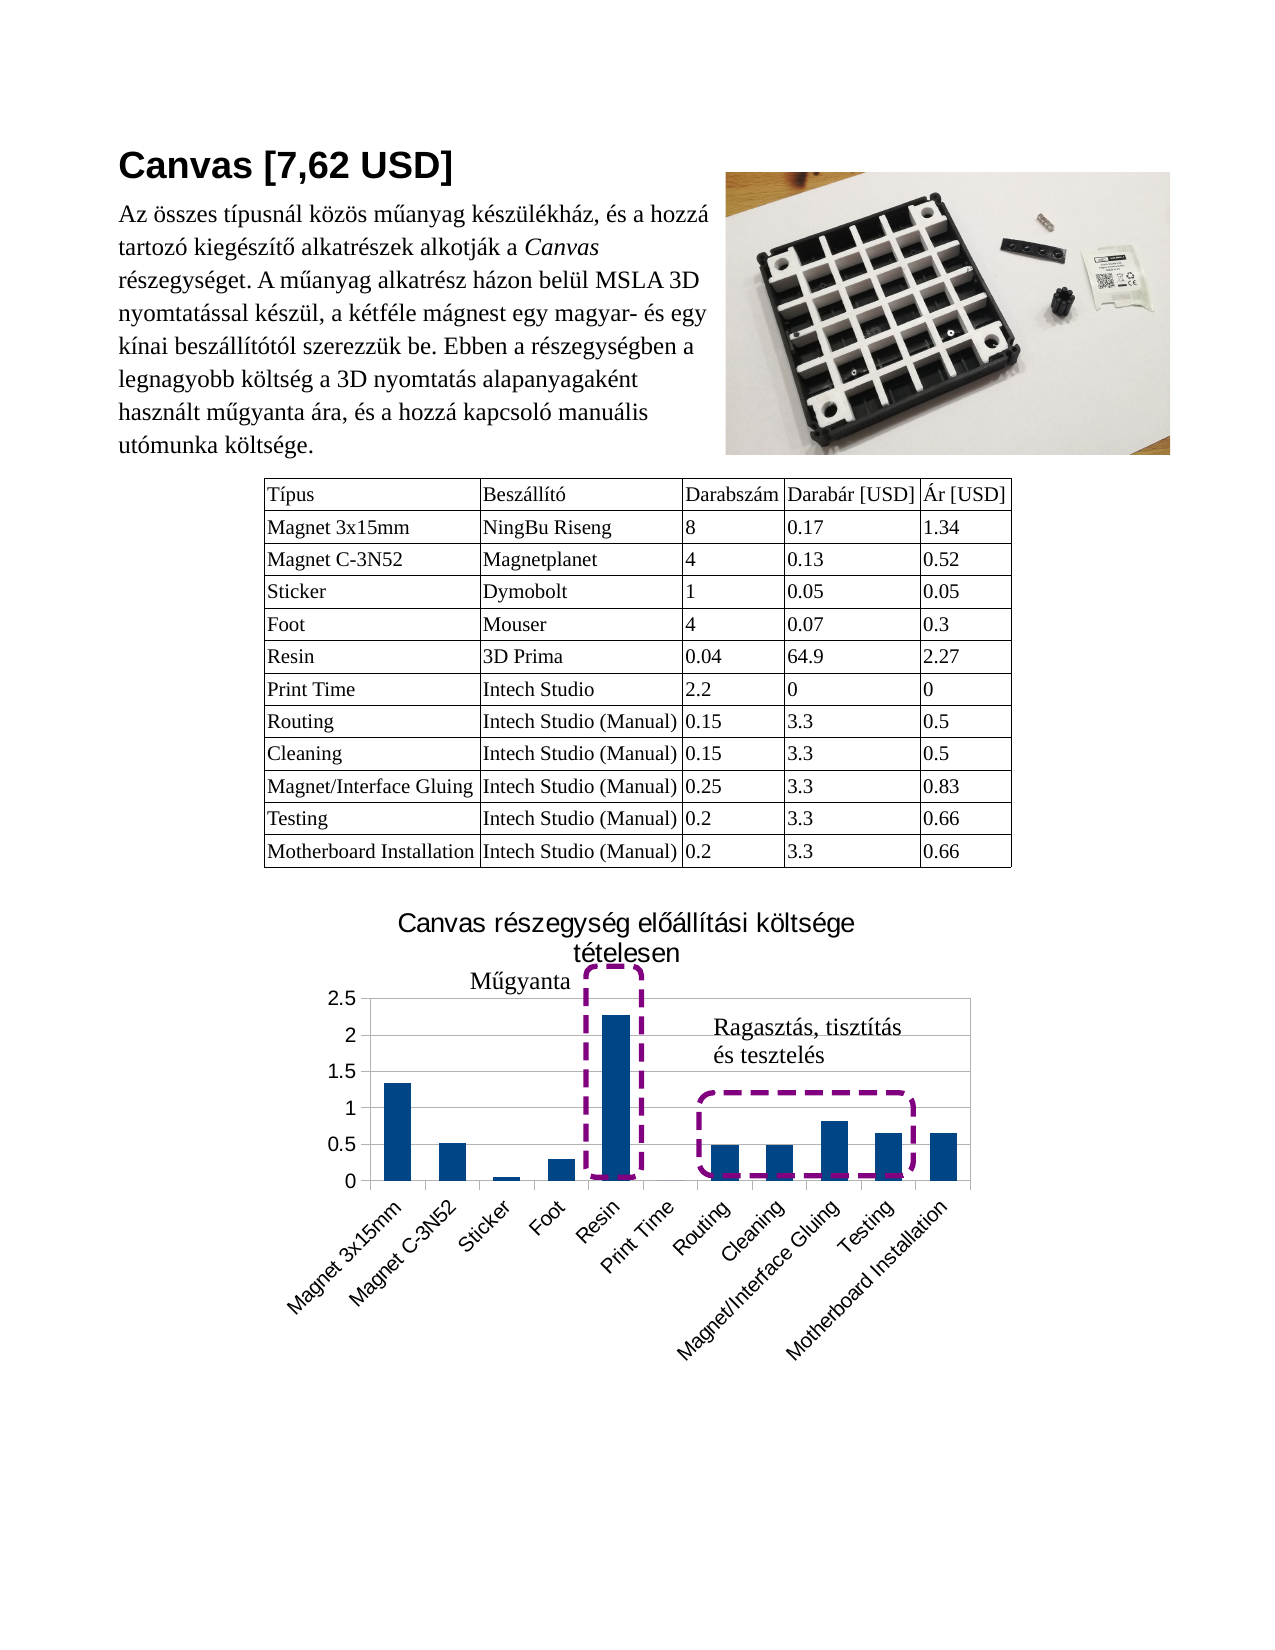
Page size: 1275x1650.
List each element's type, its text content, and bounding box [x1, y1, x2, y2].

table_cell Dymobolt [481, 576, 682, 608]
table_cell Magnet/Interface Gluing [265, 771, 480, 802]
table_cell Intech Studio (Manual) [481, 706, 682, 737]
table_cell 4 [683, 544, 784, 575]
picture [725, 232, 1171, 455]
table_cell 0.15 [683, 706, 784, 737]
table_cell 3.3 [785, 738, 920, 769]
table_cell 0.66 [921, 835, 1011, 867]
table_header Darabár [USD] [785, 479, 920, 510]
table_header Típus [265, 479, 480, 510]
table_cell 0.05 [921, 576, 1011, 608]
table_cell 0.52 [921, 544, 1011, 575]
table_cell 64.9 [785, 641, 920, 672]
table_cell Intech Studio (Manual) [481, 835, 682, 867]
table_cell 3.3 [785, 835, 920, 867]
table_cell 0.15 [683, 738, 784, 769]
table_cell Intech Studio (Manual) [481, 771, 682, 802]
table_cell 0.2 [683, 835, 784, 867]
table_cell 3D Prima [481, 641, 682, 672]
table_cell 3.3 [785, 803, 920, 834]
table_cell NingBu Riseng [481, 511, 682, 543]
table_cell Motherboard Installation [265, 835, 480, 867]
table_cell 0.5 [921, 738, 1011, 769]
table_cell 0.3 [921, 609, 1011, 640]
table_cell 4 [683, 609, 784, 640]
table_cell Intech Studio (Manual) [481, 738, 682, 769]
table_cell Intech Studio (Manual) [481, 803, 682, 834]
table_cell 0.13 [785, 544, 920, 575]
table_cell Intech Studio [481, 674, 682, 705]
table_cell 0.25 [683, 771, 784, 802]
table_cell 8 [683, 511, 784, 543]
table_cell 0.66 [921, 803, 1011, 834]
table_cell Cleaning [265, 738, 480, 769]
table_cell 0.2 [683, 803, 784, 834]
table_header Beszállító [481, 479, 682, 510]
table_cell Magnet C-3N52 [265, 544, 480, 575]
table_cell Mouser [481, 609, 682, 640]
table_cell 1 [683, 576, 784, 608]
subtitle Canvas [7,62 USD] [118, 143, 1157, 187]
table_cell 0.83 [921, 771, 1011, 802]
table_cell 1.34 [921, 511, 1011, 543]
table_cell Print Time [265, 674, 480, 705]
table_cell 3.3 [785, 706, 920, 737]
table_cell Testing [265, 803, 480, 834]
table_cell 0.05 [785, 576, 920, 608]
text Az összes típusnál közös műanyag készülékház, és a hozzá tartozó kiegészítő alkatrészek alkotják a Canvas részegységet. A műanyag alkatrész házon belül MSLA 3D nyomtatással készül, a kétféle mágnest egy magyar- és egy kínai beszállítótól szerezzük be. Ebben a részegységben a legnagyobb költség a 3D nyomtatás alapanyagaként használt műgyanta ára, és a hozzá kapcsoló manuális utómunka költsége. [118, 199, 1157, 459]
table_cell Sticker [265, 576, 480, 608]
table_cell 0.5 [921, 706, 1011, 737]
table_cell 0 [785, 674, 920, 705]
table_cell 0.07 [785, 609, 920, 640]
table_cell Magnetplanet [481, 544, 682, 575]
table_header Darabszám [683, 479, 784, 510]
table_cell 2.27 [921, 641, 1011, 672]
table_cell 0.04 [683, 641, 784, 672]
table_cell 0 [921, 674, 1011, 705]
table_cell 3.3 [785, 771, 920, 802]
table_cell Foot [265, 609, 480, 640]
table_header Ár [USD] [921, 479, 1011, 510]
table_cell 2.2 [683, 674, 784, 705]
table_cell Resin [265, 641, 480, 672]
table_cell 0.17 [785, 511, 920, 543]
table_cell Routing [265, 706, 480, 737]
table_cell Magnet 3x15mm [265, 511, 480, 543]
